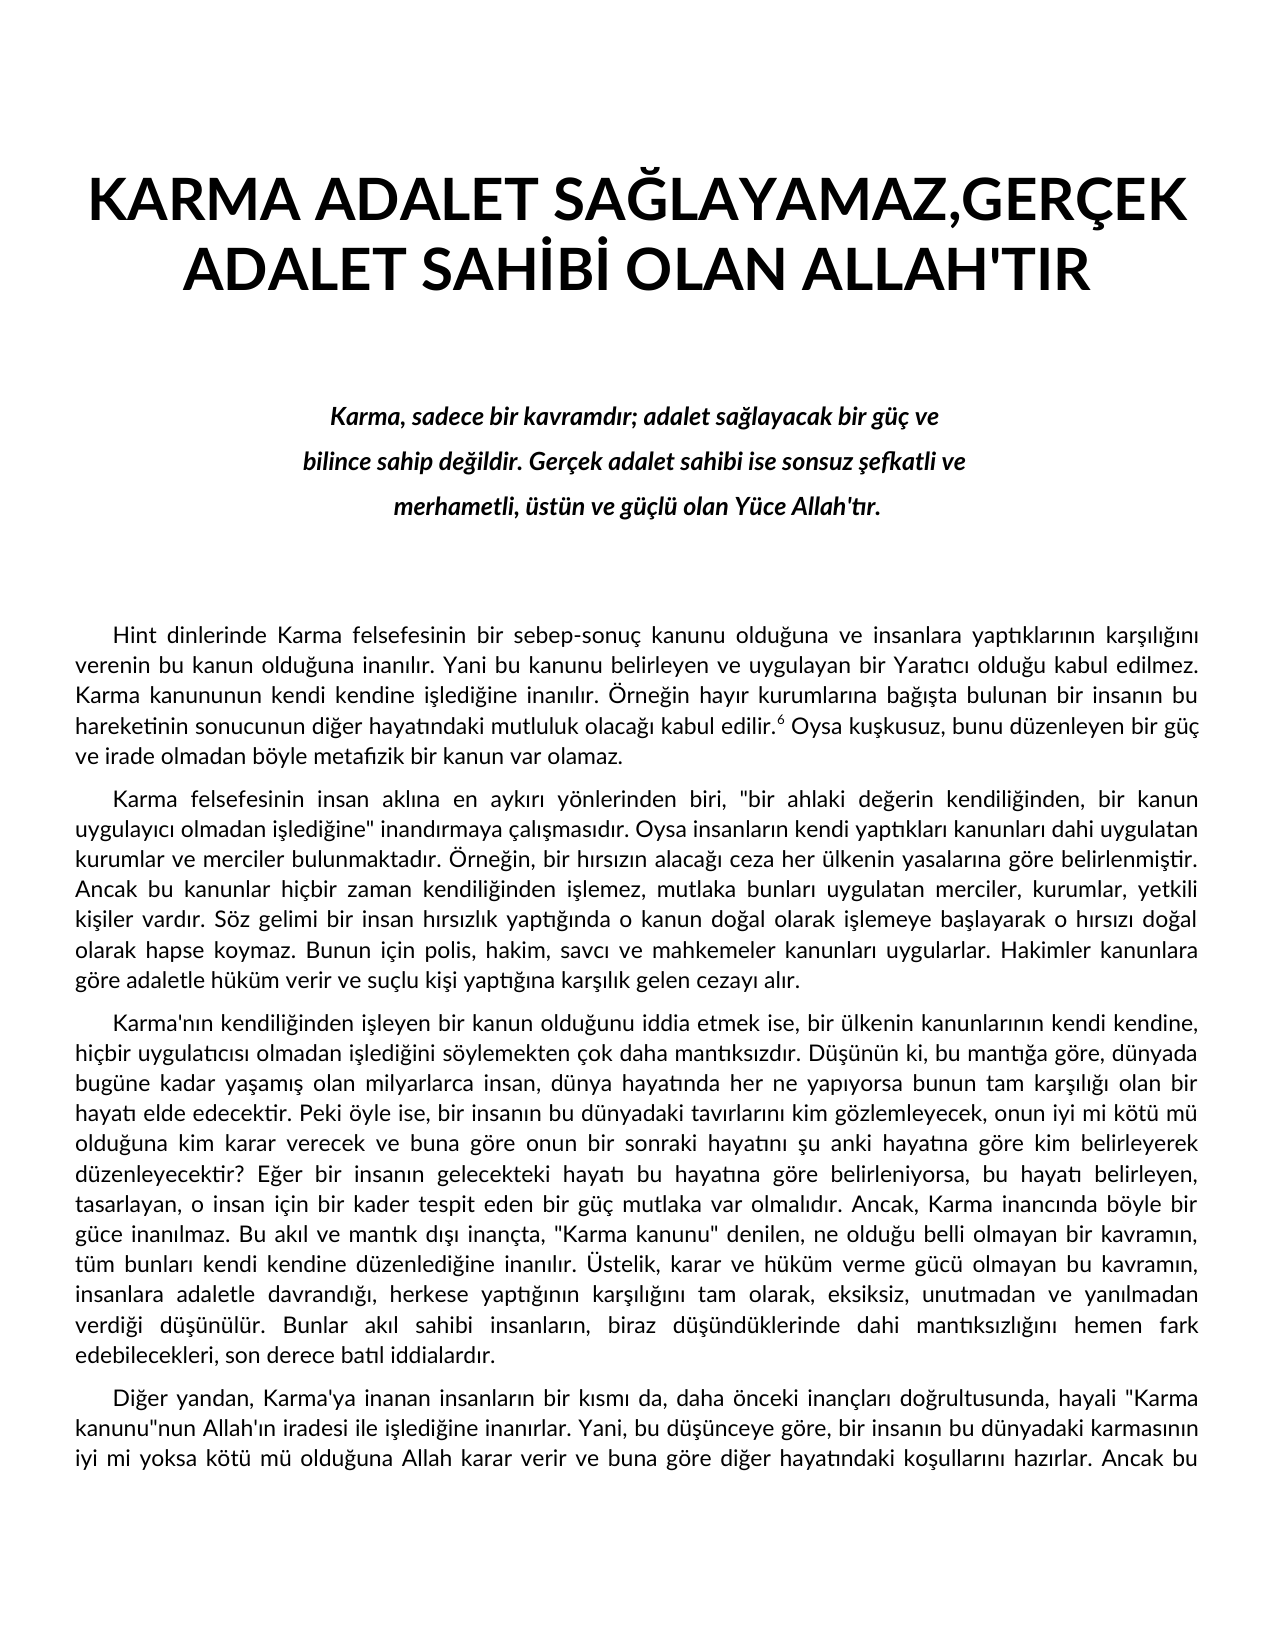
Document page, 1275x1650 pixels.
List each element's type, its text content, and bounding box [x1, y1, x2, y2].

text Diğer yandan, Karma'ya inanan insanların bir kısmı da, daha önceki inançları doğrultusunda, hayali "Karma kanunu"nun Allah'ın iradesi ile işlediğine inanırlar. Yani, bu düşünceye göre, bir insanın bu dünyadaki karmasının iyi mi yoksa kötü mü olduğuna Allah karar verir ve buna göre diğer hayatındaki koşullarını hazırlar. Ancak bu [75, 1383, 1200, 1471]
text Karma felsefesinin insan aklına en aykırı yönlerinden biri, "bir ahlaki değerin kendiliğinden, bir kanun uygulayıcı olmadan işlediğine" inandırmaya çalışmasıdır. Oysa insanların kendi yaptıkları kanunları dahi uygulatan kurumlar ve merciler bulunmaktadır. Örneğin, bir hırsızın alacağı ceza her ülkenin yasalarına göre belirlenmiştir. Ancak bu kanunlar hiçbir zaman kendiliğinden işlemez, mutlaka bunları uygulatan merciler, kurumlar, yetkili kişiler vardır. Söz gelimi bir insan hırsızlık yaptığında o kanun doğal olarak işlemeye başlayarak o hırsızı doğal olarak hapse koymaz. Bunun için polis, hakim, savcı ve mahkemeler kanunları uygularlar. Hakimler kanunlara göre adaletle hüküm verir ve suçlu kişi yaptığına karşılık gelen cezayı alır. [75, 784, 1200, 993]
text Hint dinlerinde Karma felsefesinin bir sebep-sonuç kanunu olduğuna ve insanlara yaptıklarının karşılığını verenin bu kanun olduğuna inanılır. Yani bu kanunu belirleyen ve uygulayan bir Yaratıcı olduğu kabul edilmez. Karma kanununun kendi kendine işlediğine inanılır. Örneğin hayır kurumlarına bağışta bulunan bir insanın bu hareketinin sonucunun diğer hayatındaki mutluluk olacağı kabul edilir.6 Oysa kuşkusuz, bunu düzenleyen bir güç ve irade olmadan böyle metafizik bir kanun var olamaz. [75, 621, 1200, 769]
subtitle KARMA ADALET SAĞLAYAMAZ, GERÇEK ADALET SAHİBİ OLAN ALLAH'TIR [75, 162, 1200, 302]
text Karma'nın kendiliğinden işleyen bir kanun olduğunu iddia etmek ise, bir ülkenin kanunlarının kendi kendine, hiçbir uygulatıcısı olmadan işlediğini söylemekten çok daha mantıksızdır. Düşünün ki, bu mantığa göre, dünyada bugüne kadar yaşamış olan milyarlarca insan, dünya hayatında her ne yapıyorsa bunun tam karşılığı olan bir hayatı elde edecektir. Peki öyle ise, bir insanın bu dünyadaki tavırlarını kim gözlemleyecek, onun iyi mi kötü mü olduğuna kim karar verecek ve buna göre onun bir sonraki hayatını şu anki hayatına göre kim belirleyerek düzenleyecektir? Eğer bir insanın gelecekteki hayatı bu hayatına göre belirleniyorsa, bu hayatı belirleyen, tasarlayan, o insan için bir kader tespit eden bir güç mutlaka var olmalıdır. Ancak, Karma inancında böyle bir güce inanılmaz. Bu akıl ve mantık dışı inançta, "Karma kanunu" denilen, ne olduğu belli olmayan bir kavramın, tüm bunları kendi kendine düzenlediğine inanılır. Üstelik, karar ve hüküm verme gücü olmayan bu kavramın, insanlara adaletle davrandığı, herkese yaptığının karşılığını tam olarak, eksiksiz, unutmadan ve yanılmadan verdiği düşünülür. Bunlar akıl sahibi insanların, biraz düşündüklerinde dahi mantıksızlığını hemen fark edebilecekleri, son derece batıl iddialardır. [75, 1008, 1200, 1368]
text Karma, sadece bir kavramdır; adalet sağlayacak bir güç ve bilince sahip değildir. Gerçek adalet sahibi ise sonsuz şefkatli ve merhametli, üstün ve güçlü olan Yüce Allah'tır. [75, 400, 1200, 520]
